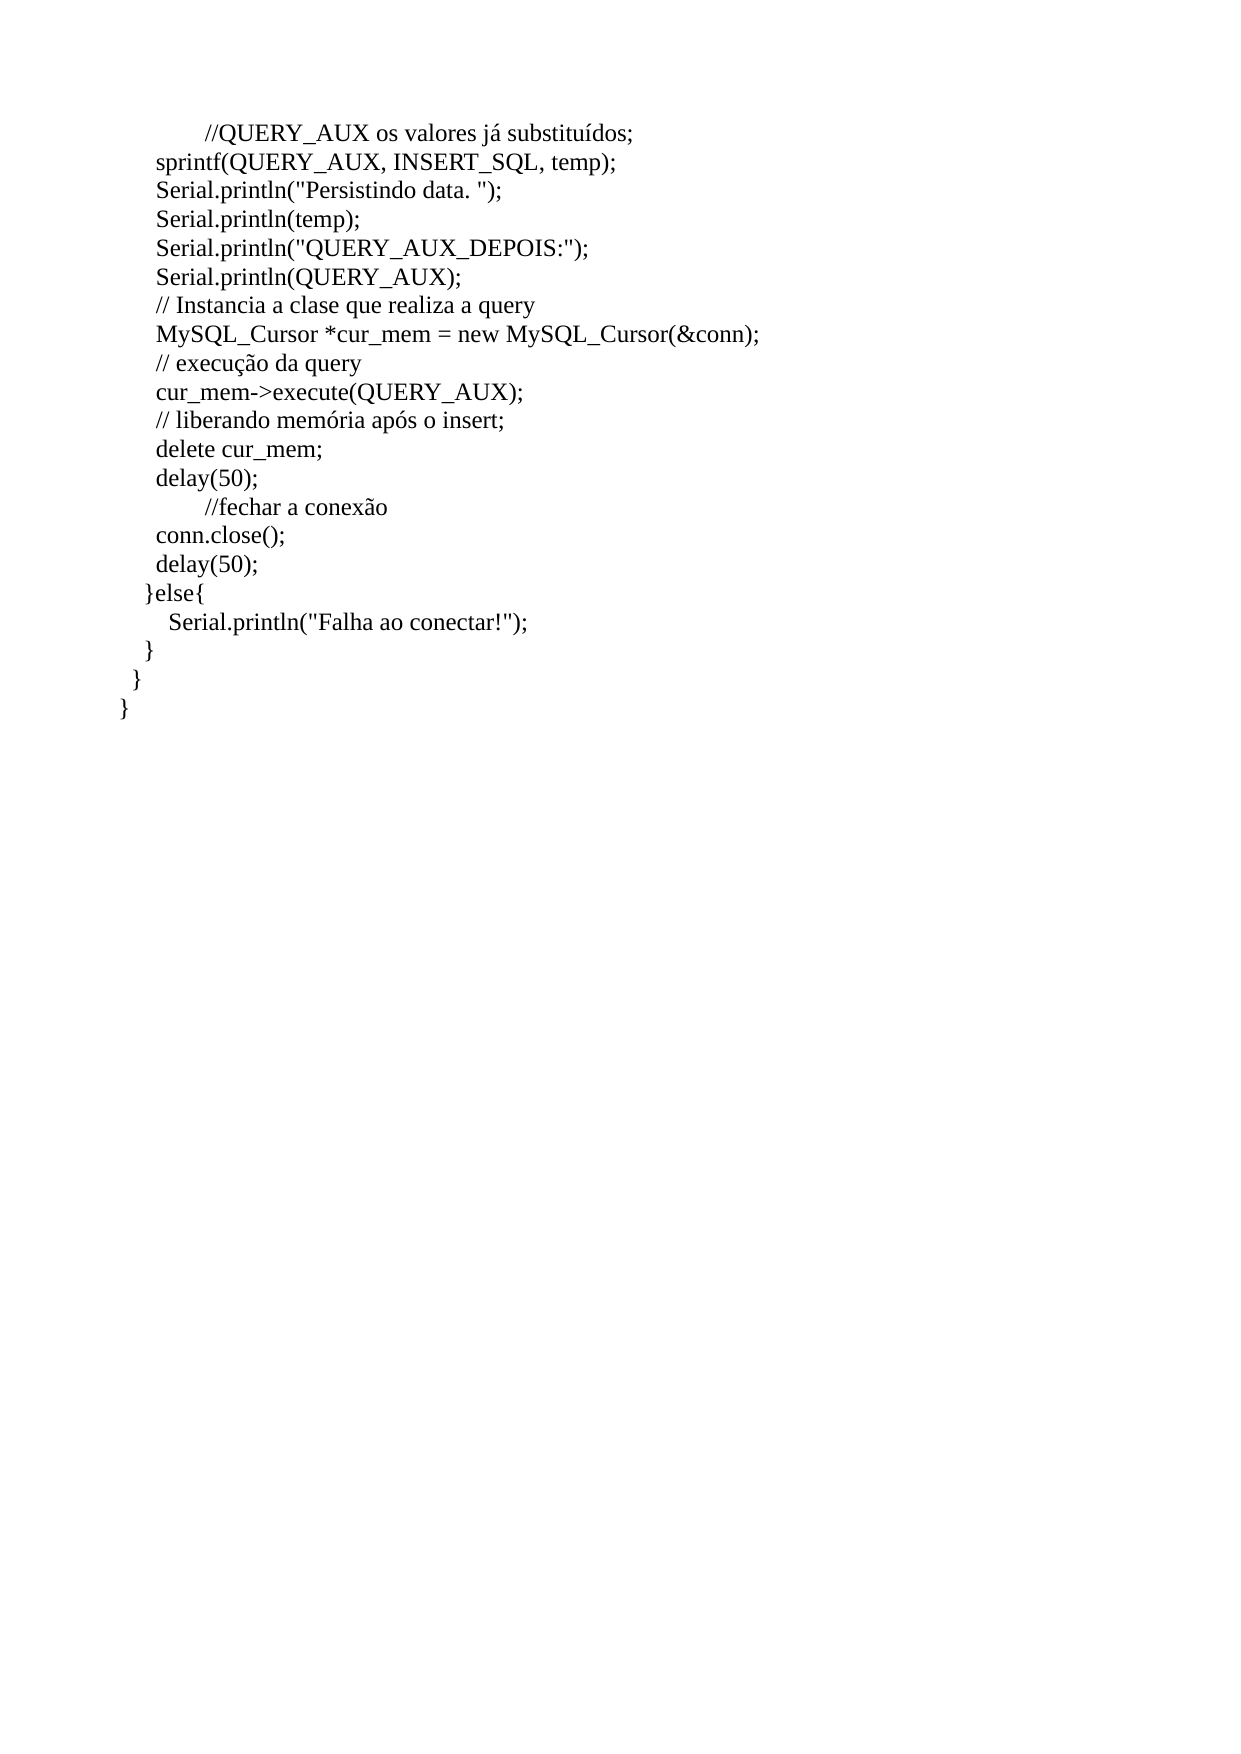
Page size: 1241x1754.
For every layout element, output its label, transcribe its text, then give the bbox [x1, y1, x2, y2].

text } [118, 664, 1122, 693]
text conn.close(); [118, 521, 1122, 549]
text } [118, 636, 1122, 664]
text Serial.println("Persistindo data. "); [118, 176, 1122, 204]
text // liberando memória após o insert; [118, 406, 1122, 434]
text delay(50); [118, 549, 1122, 578]
text //fechar a conexão [118, 492, 1122, 521]
text cur_mem->execute(QUERY_AUX); [118, 377, 1122, 406]
text } [118, 693, 1122, 722]
text //QUERY_AUX os valores já substituídos; [118, 118, 1122, 147]
text sprintf(QUERY_AUX, INSERT_SQL, temp); [118, 147, 1122, 176]
text }else{ [118, 578, 1122, 607]
text Serial.println("Falha ao conectar!"); [118, 607, 1122, 636]
text Serial.println("QUERY_AUX_DEPOIS:"); [118, 233, 1122, 262]
text // execução da query [118, 348, 1122, 377]
text MySQL_Cursor *cur_mem = new MySQL_Cursor(&conn); [118, 319, 1122, 348]
text // Instancia a clase que realiza a query [118, 291, 1122, 319]
text Serial.println(QUERY_AUX); [118, 262, 1122, 291]
text delete cur_mem; [118, 434, 1122, 463]
text Serial.println(temp); [118, 204, 1122, 233]
text delay(50); [118, 463, 1122, 492]
